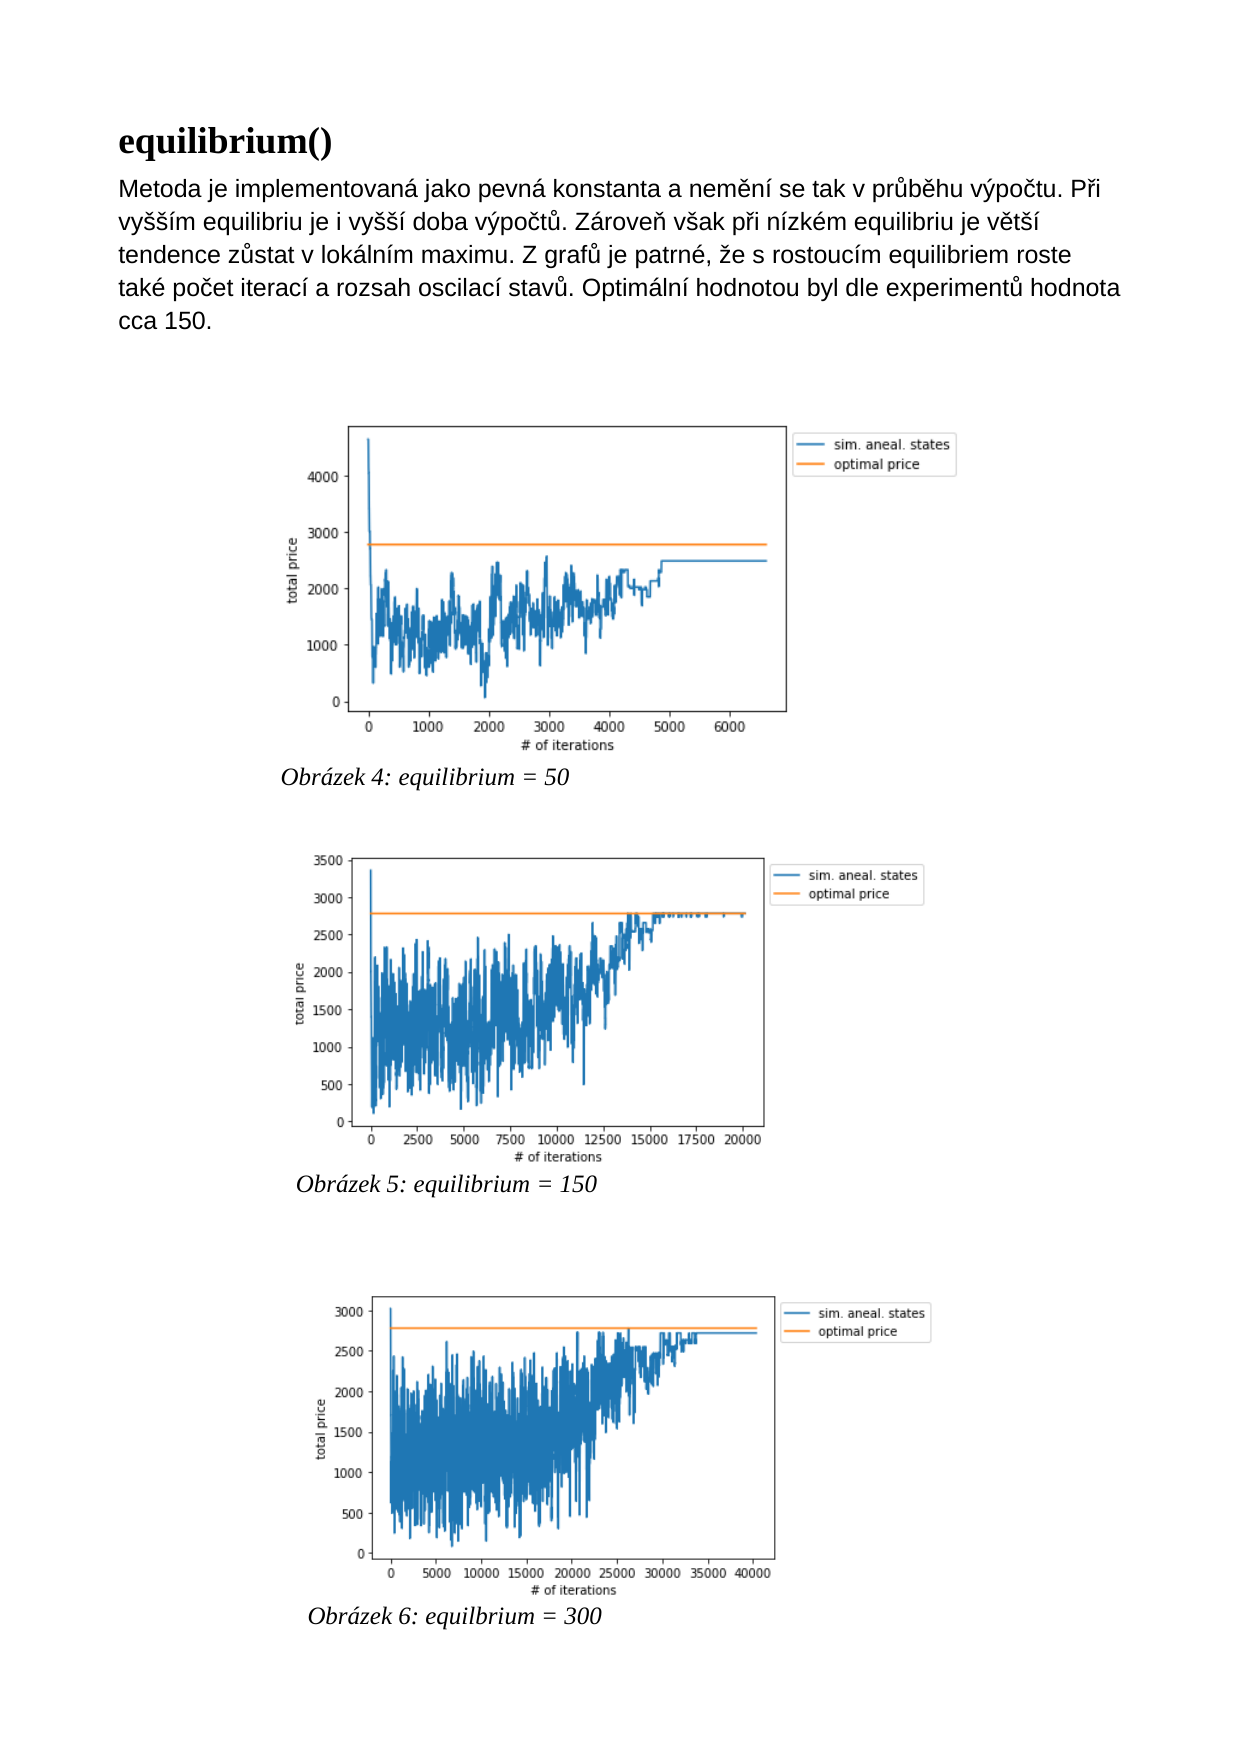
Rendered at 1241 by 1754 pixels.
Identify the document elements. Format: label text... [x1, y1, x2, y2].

text Metoda je implementovaná jako pevná konstanta a nemění se tak v průběhu výpočtu. Při vyšším equilibriu je i vyšší doba výpočtů. Zároveň však při nízkém equilibriu je větší tendence zůstat v lokálním maximu. Z grafů je patrné, že s rostoucím equilibriem roste také počet iterací a rozsah oscilací stavů. Optimální hodnotou byl dle experimentů hodnota cca 150. [118, 174, 1122, 334]
picture [295, 837, 927, 1169]
text Obrázek 5: equilibrium = 150 [296, 1169, 926, 1198]
subtitle equilibrium() [118, 118, 1122, 161]
text Obrázek 6: equilbrium = 300 [307, 1602, 933, 1630]
picture [280, 413, 960, 762]
picture [307, 1283, 933, 1602]
text Obrázek 4: equilibrium = 50 [280, 762, 960, 791]
